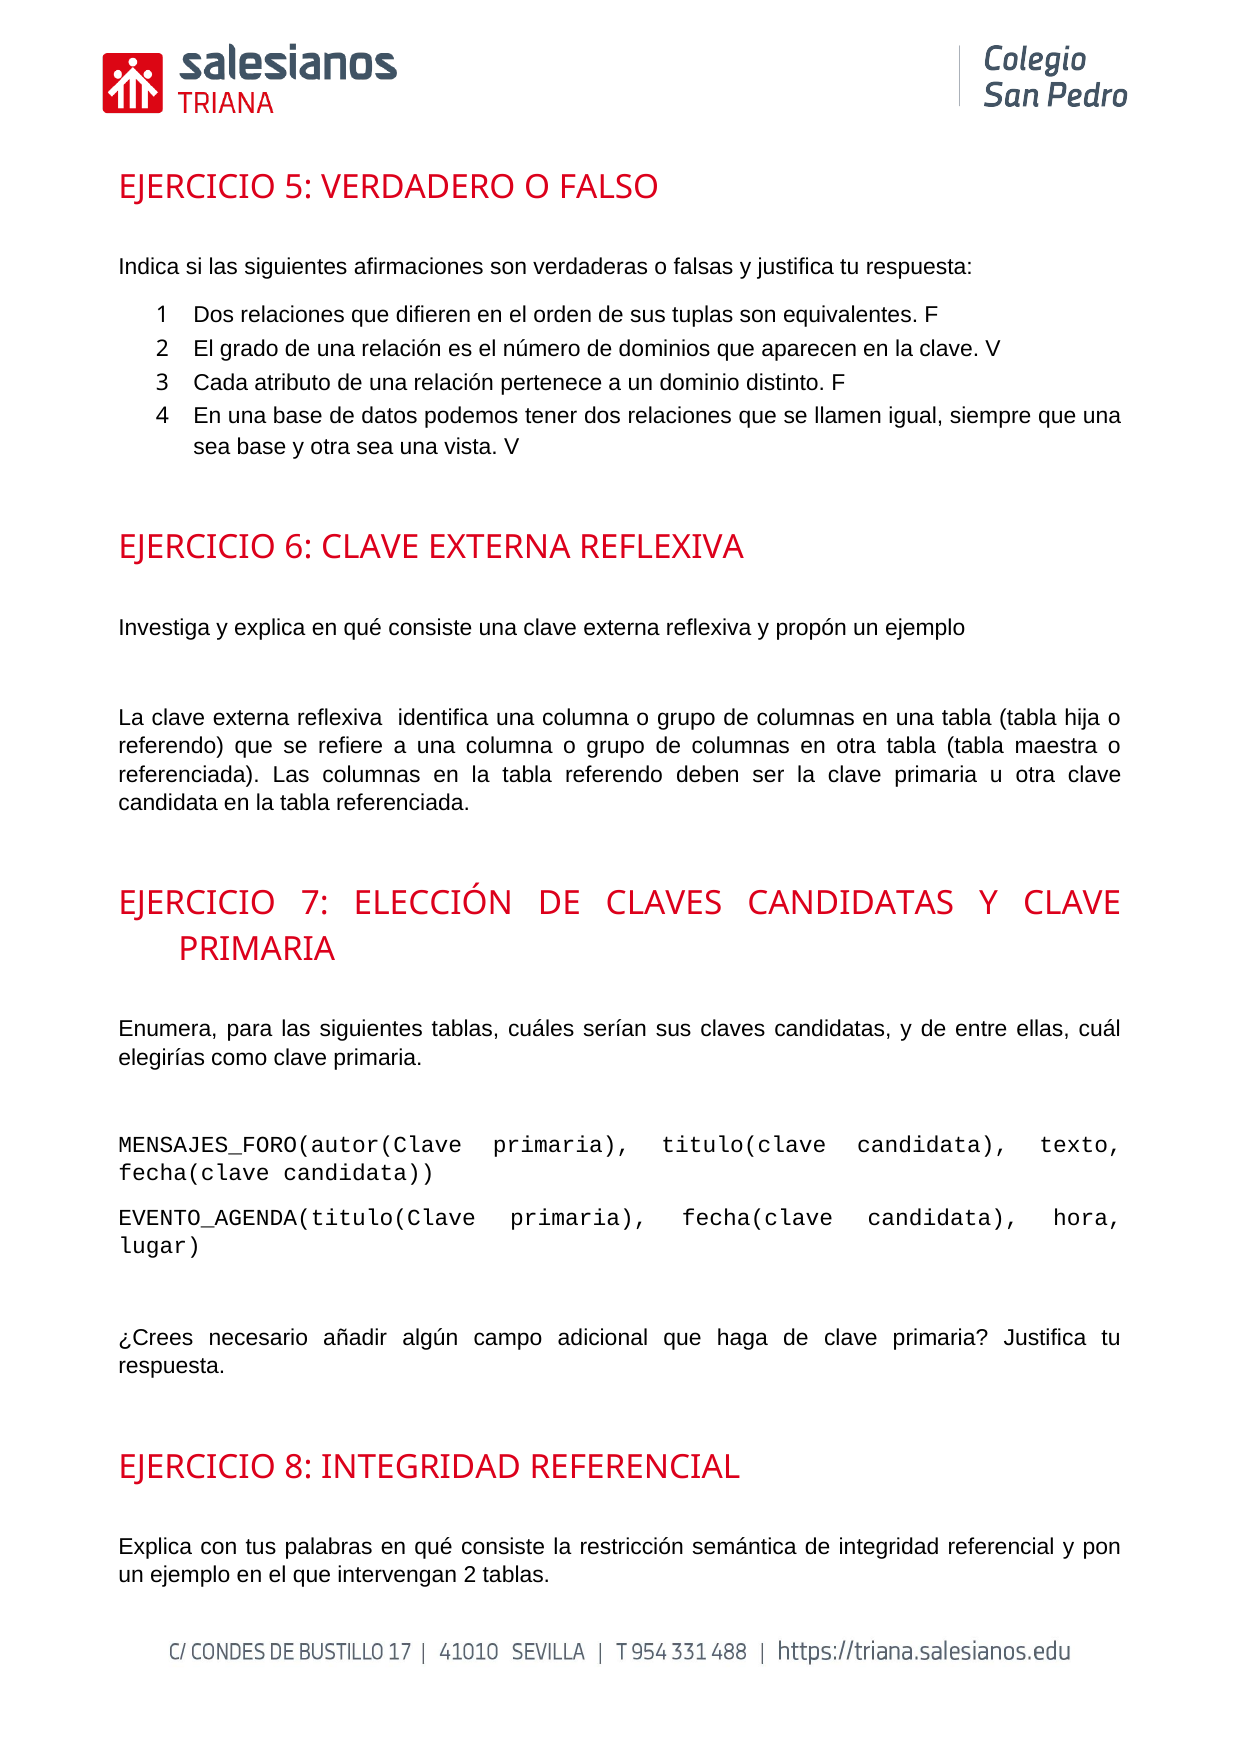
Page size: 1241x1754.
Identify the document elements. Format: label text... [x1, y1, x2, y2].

list En una base de datos podemos tener dos relaciones que se llamen igual, siempre que una sea base y otra sea una vista. V [156, 399, 1122, 459]
text Enumera, para las siguientes tablas, cuáles serían sus claves candidatas, y de entre ellas, cuál elegirías como clave primaria. [118, 1015, 1122, 1070]
list Dos relaciones que difieren en el orden de sus tuplas son equivalentes. F [156, 298, 1122, 329]
subtitle EJERCICIO 6: CLAVE EXTERNA REFLEXIVA [118, 523, 1122, 568]
text MENSAJES_FORO(autor(Clave primaria), titulo(clave candidata), texto, fecha(clave candidata)) [118, 1134, 1122, 1188]
subtitle EJERCICIO 7: ELECCIÓN DE CLAVES CANDIDATAS Y CLAVE PRIMARIA [118, 879, 1122, 970]
text La clave externa reflexiva identifica una columna o grupo de columnas en una tabla (tabla hija o referendo) que se refiere a una columna o grupo de columnas en otra tabla (tabla maestra o referenciada). Las columnas en la tabla referendo deben ser la clave primaria u otra clave candidata en la tabla referenciada. [118, 704, 1122, 815]
subtitle EJERCICIO 5: VERDADERO O FALSO [118, 162, 1122, 208]
subtitle EJERCICIO 8: INTEGRIDAD REFERENCIAL [118, 1442, 1122, 1488]
picture [951, 32, 1136, 122]
text Investiga y explica en qué consiste una clave externa reflexiva y propón un ejemplo [118, 613, 1122, 640]
text Indica si las siguientes afirmaciones son verdaderas o falsas y justifica tu respuesta: [118, 253, 1122, 279]
list Cada atributo de una relación pertenece a un dominio distinto. F [156, 366, 1122, 397]
text Explica con tus palabras en qué consiste la restricción semántica de integridad referencial y pon un ejemplo en el que intervengan 2 tablas. [118, 1533, 1122, 1588]
picture [93, 28, 402, 125]
text EVENTO_AGENDA(titulo(Clave primaria), fecha(clave candidata), hora, lugar) [118, 1206, 1122, 1260]
picture [0, 1632, 1241, 1699]
list El grado de una relación es el número de dominios que aparecen en la clave. V [156, 332, 1122, 363]
text ¿Crees necesario añadir algún campo adicional que haga de clave primaria? Justifica tu respuesta. [118, 1324, 1122, 1379]
